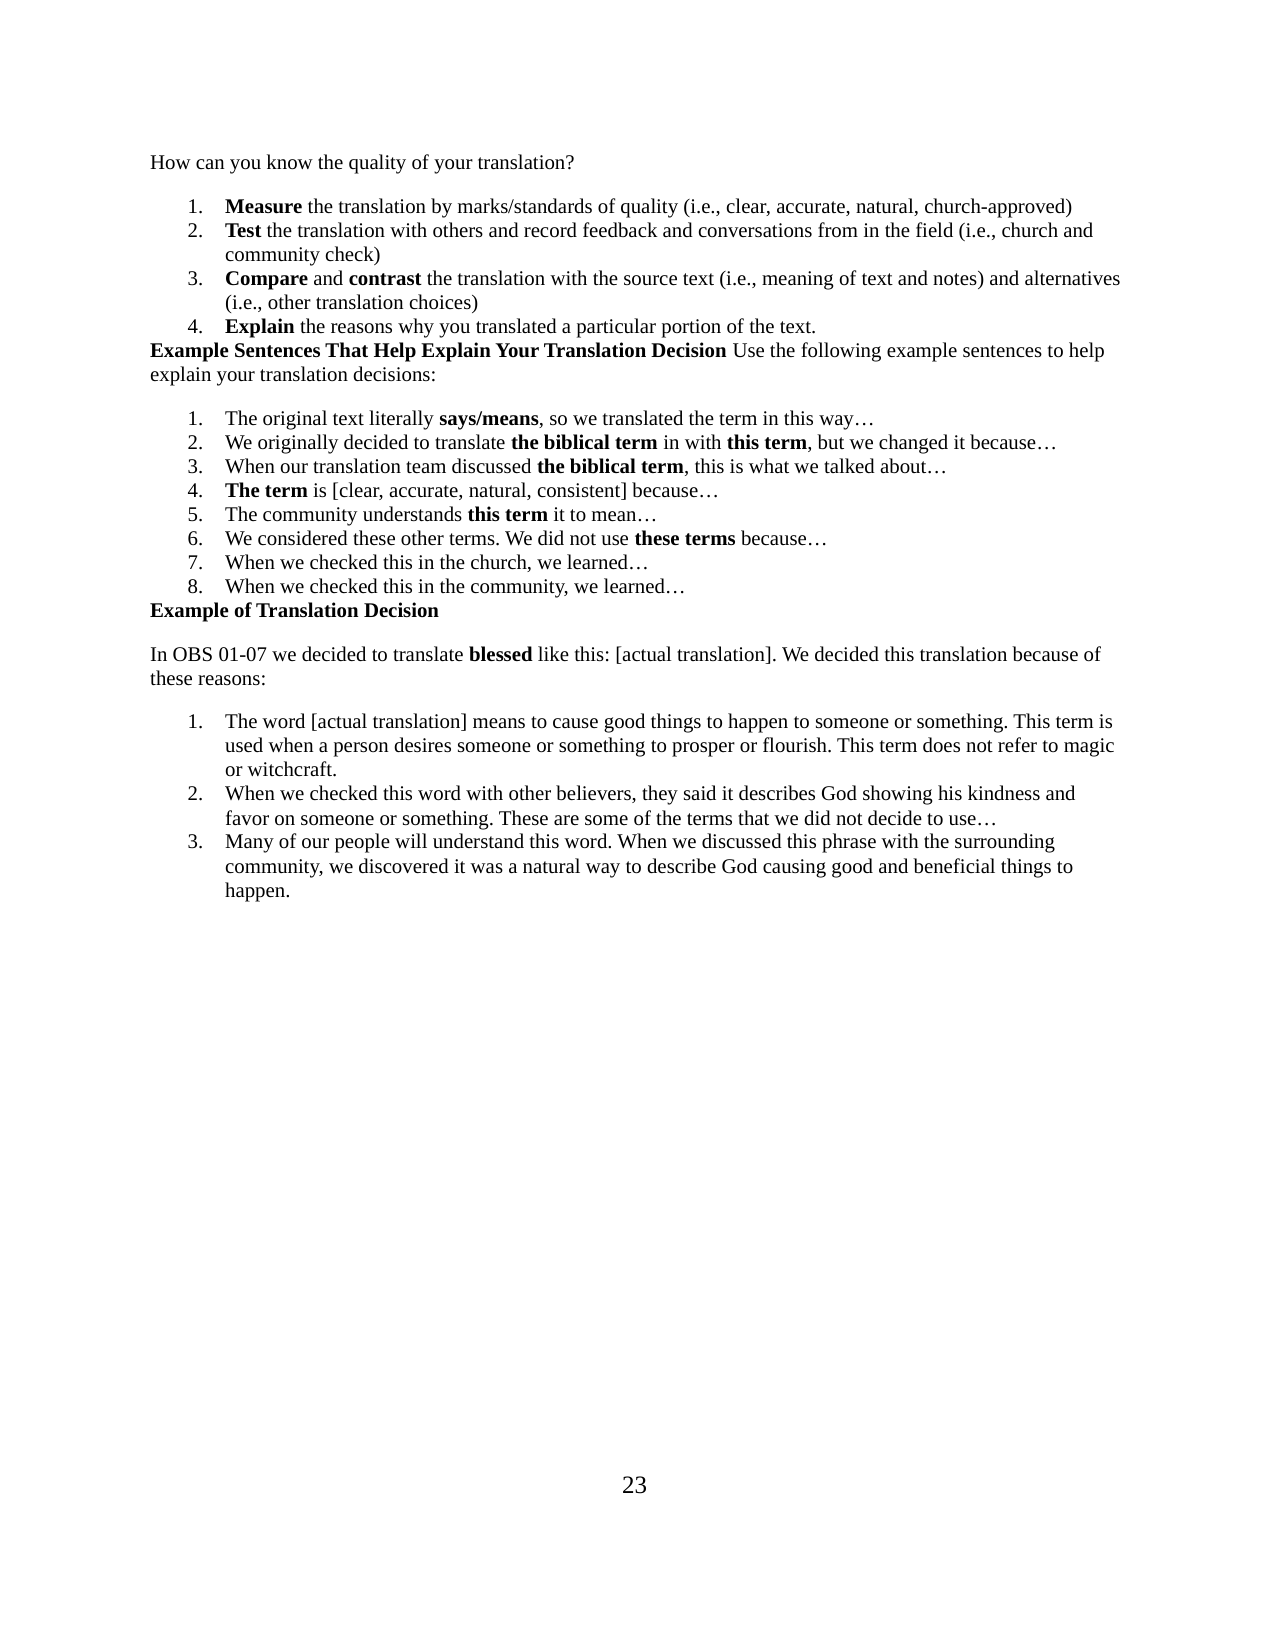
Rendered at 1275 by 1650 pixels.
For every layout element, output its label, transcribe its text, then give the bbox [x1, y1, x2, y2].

text In OBS 01-07 we decided to translate blessed like this: [actual translation]. We decided this translation because of these reasons: [150, 642, 1125, 690]
list Measure the translation by marks/standards of quality (i.e., clear, accurate, natural, church-approved) [187, 193, 1125, 218]
list We originally decided to translate the biblical term in with this term, but we changed it because… [187, 429, 1125, 454]
list When we checked this in the community, we learned… [187, 574, 1125, 598]
list When our translation team discussed the biblical term, this is what we talked about… [187, 454, 1125, 478]
list When we checked this word with other believers, they said it describes God showing his kindness and favor on someone or something. These are some of the terms that we did not decide to use… [187, 781, 1125, 829]
list When we checked this in the church, we learned… [187, 550, 1125, 574]
list The original text literally says/means, so we translated the term in this way… [187, 406, 1125, 429]
list Many of our people will understand this word. When we discussed this phrase with the surrounding community, we discovered it was a natural way to describe God causing good and beneficial things to happen. [187, 829, 1125, 902]
text Example of Translation Decision [150, 598, 1125, 622]
list Test the translation with others and record feedback and conversations from in the field (i.e., church and community check) [187, 218, 1125, 266]
list We considered these other terms. We did not use these terms because… [187, 526, 1125, 550]
list Compare and contrast the translation with the source text (i.e., meaning of text and notes) and alternatives (i.e., other translation choices) [187, 266, 1125, 314]
list Explain the reasons why you translated a particular portion of the text. [187, 314, 1125, 338]
text Example Sentences That Help Explain Your Translation Decision Use the following example sentences to help explain your translation decisions: [150, 338, 1125, 386]
text How can you know the quality of your translation? [150, 150, 1125, 174]
list The word [actual translation] means to cause good things to happen to someone or something. This term is used when a person desires someone or something to prosper or flourish. This term does not refer to magic or witchcraft. [187, 709, 1125, 781]
list The community understands this term it to mean… [187, 502, 1125, 526]
list The term is [clear, accurate, natural, consistent] because… [187, 478, 1125, 502]
